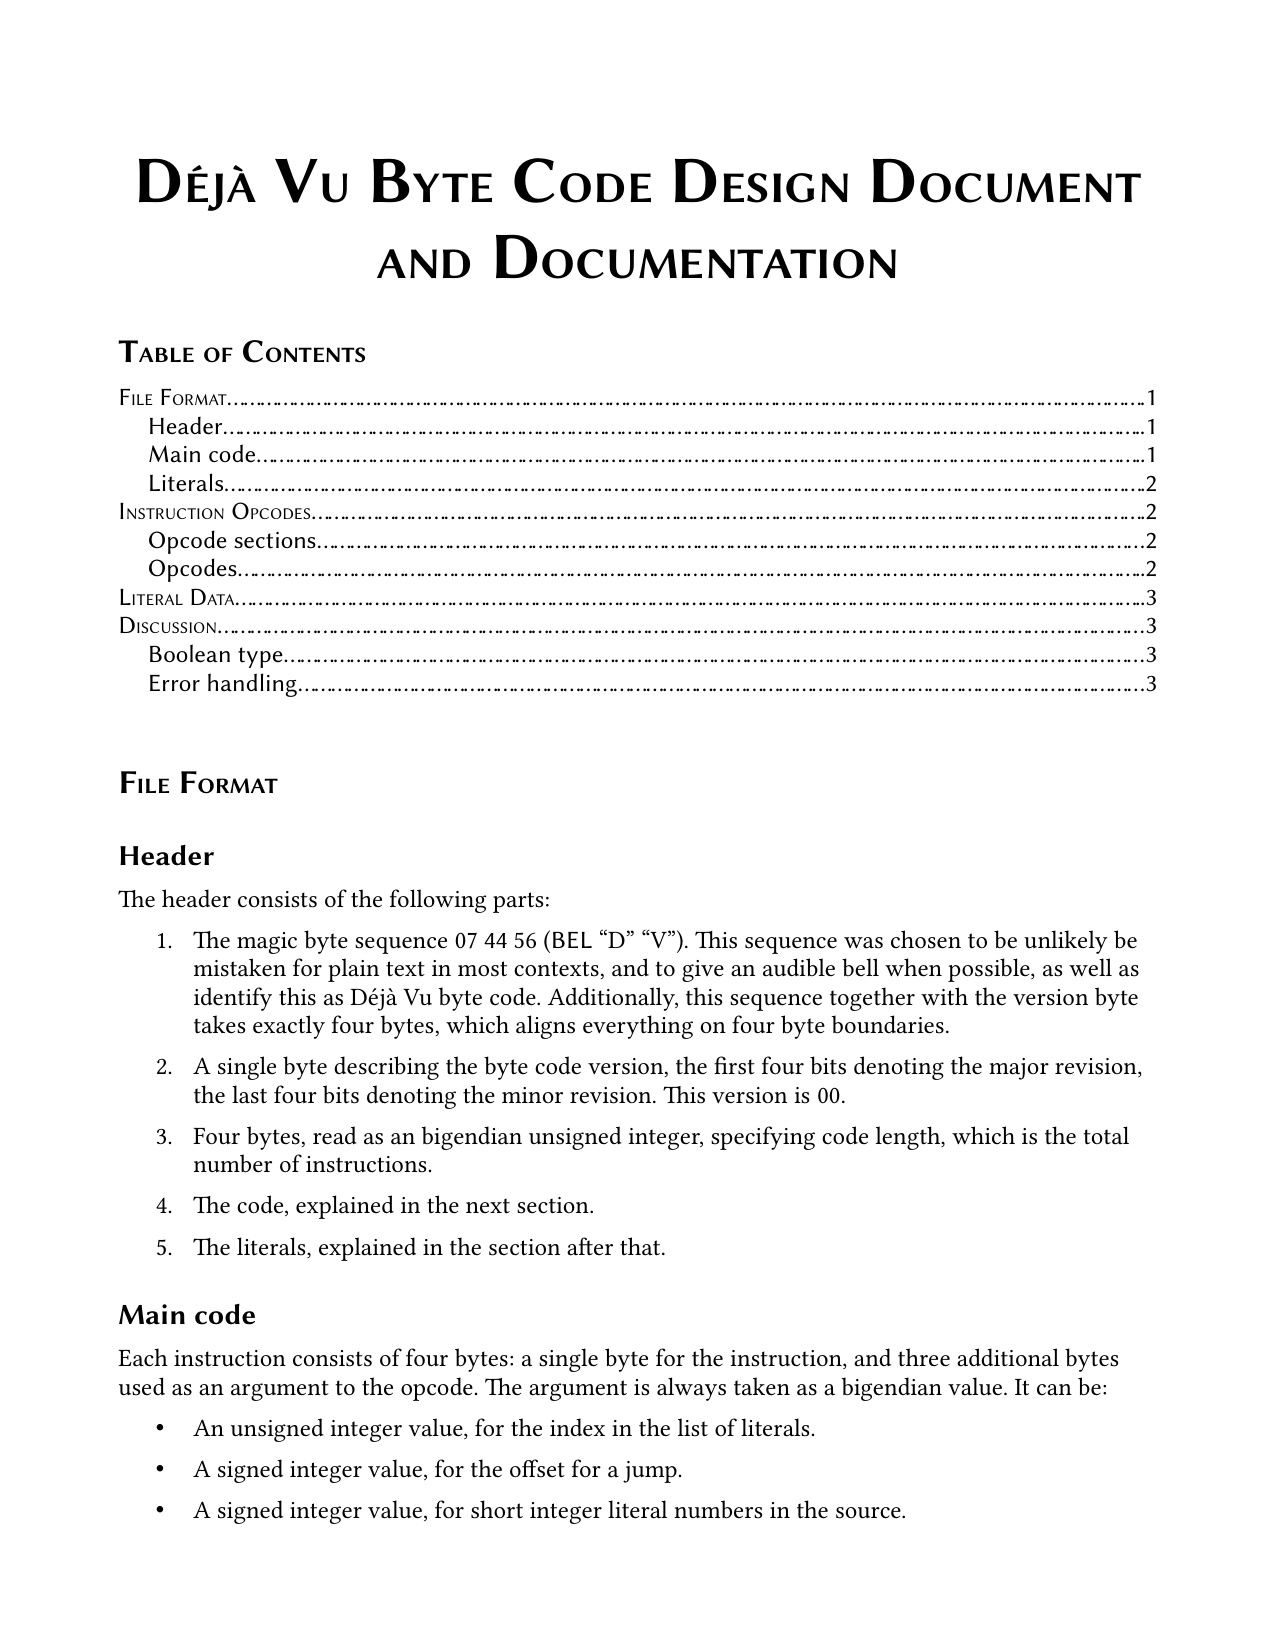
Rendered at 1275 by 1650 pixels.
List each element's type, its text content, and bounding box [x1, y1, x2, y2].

text Literals 2 [148, 469, 1157, 497]
text File Format 1 [118, 383, 1157, 412]
subtitle Header [118, 839, 1157, 872]
list A single byte describing the byte code version, the first four bits denoting the major revision, the last four bits denoting the minor revision. This version is 00. [156, 1052, 1157, 1109]
list Four bytes, read as an bigendian unsigned integer, specifying code length, which is the total number of instructions. [156, 1122, 1157, 1179]
list The literals, explained in the section after that. [156, 1233, 1157, 1261]
text Each instruction consists of four bytes: a single byte for the instruction, and three additional bytes used as an argument to the opcode. The argument is always taken as a bigendian value. It can be: [118, 1344, 1157, 1401]
text Header 1 [148, 412, 1157, 440]
list A signed integer value, for the offset for a jump. [156, 1455, 1157, 1483]
text Error handling 3 [148, 669, 1157, 697]
subtitle Main code [118, 1299, 1157, 1332]
list The code, explained in the next section. [156, 1192, 1157, 1220]
list The magic byte sequence 07 44 56 (BEL “D” “V”). This sequence was chosen to be unlikely be mistaken for plain text in most contexts, and to give an audible bell when possible, as well as identify this as Déjà Vu byte code. Additionally, this sequence together with the version byte takes exactly four bytes, which aligns everything on four byte boundaries. [156, 926, 1157, 1040]
subtitle Table of Contents [118, 333, 1157, 371]
text Main code 1 [148, 440, 1157, 469]
text Instruction Opcodes 2 [118, 497, 1157, 526]
list A signed integer value, for short integer literal numbers in the source. [156, 1496, 1157, 1524]
text Boolean type 3 [148, 640, 1157, 669]
list An unsigned integer value, for the index in the list of literals. [156, 1414, 1157, 1442]
text Opcode sections 2 [148, 526, 1157, 554]
subtitle File Format [118, 763, 1157, 801]
text Opcodes 2 [148, 554, 1157, 583]
text Discussion 3 [118, 612, 1157, 640]
title Déjà Vu Byte Code Design Document and Documentation [118, 143, 1157, 295]
text The header consists of the following parts: [118, 885, 1157, 913]
text Literal Data 3 [118, 583, 1157, 612]
